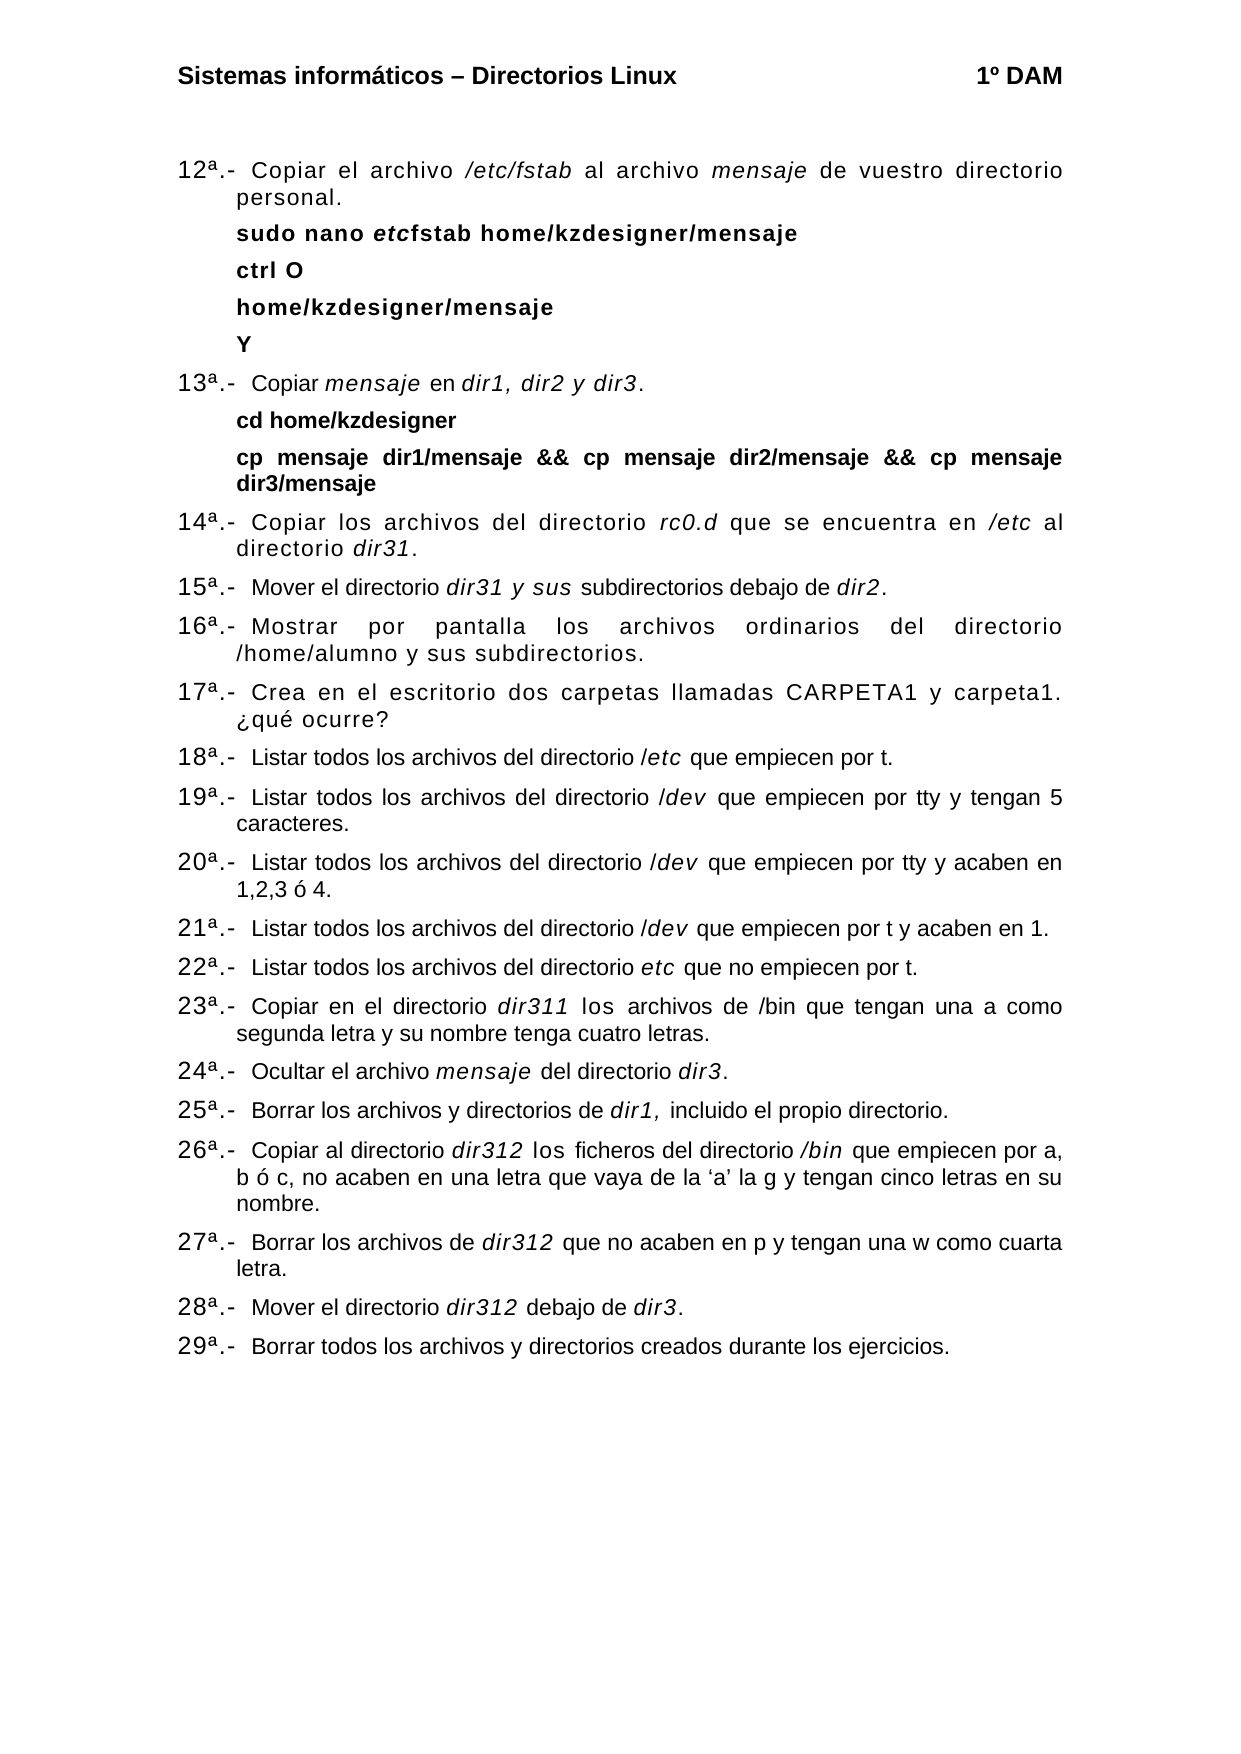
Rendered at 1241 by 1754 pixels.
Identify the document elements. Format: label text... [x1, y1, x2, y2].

list ctrl O [177, 257, 1063, 283]
list Copiar mensaje en dir1, dir2 y dir3. [177, 367, 1063, 396]
list Listar todos los archivos del directorio /dev que empiecen por tty y tengan 5 caracteres. [177, 781, 1063, 837]
list Copiar al directorio dir312 los ficheros del directorio /bin que empiecen por a, b ó c, no acaben en una letra que vaya de la ‘a’ la g y tengan cinco letras en su nombre. [177, 1135, 1063, 1216]
list cp mensaje dir1/mensaje && cp mensaje dir2/mensaje && cp mensaje dir3/mensaje [177, 443, 1063, 496]
list Copiar el archivo /etc/fstab al archivo mensaje de vuestro directorio personal. [177, 155, 1063, 210]
list home/kzdesigner/mensaje [177, 294, 1063, 320]
list Borrar los archivos y directorios de dir1, incluido el propio directorio. [177, 1096, 1063, 1124]
list Crea en el escritorio dos carpetas llamadas CARPETA1 y carpeta1. ¿qué ocurre? [177, 677, 1063, 732]
list Borrar los archivos de dir312 que no acaben en p y tengan una w como cuarta letra. [177, 1227, 1063, 1282]
list Copiar los archivos del directorio rc0.d que se encuentra en /etc al directorio dir31. [177, 507, 1063, 562]
list cd home/kzdesigner [177, 407, 1063, 433]
list Y [177, 331, 1063, 357]
list Listar todos los archivos del directorio etc que no empiecen por t. [177, 952, 1063, 980]
list Mover el directorio dir31 y sus subdirectorios debajo de dir2. [177, 572, 1063, 601]
list Mover el directorio dir312 debajo de dir3. [177, 1292, 1063, 1321]
list Ocultar el archivo mensaje del directorio dir3. [177, 1056, 1063, 1085]
list Listar todos los archivos del directorio /dev que empiecen por t y acaben en 1. [177, 912, 1063, 941]
list sudo nano etcfstab home/kzdesigner/mensaje [177, 220, 1063, 247]
list Listar todos los archivos del directorio /dev que empiecen por tty y acaben en 1,2,3 ó 4. [177, 847, 1063, 902]
list Listar todos los archivos del directorio /etc que empiecen por t. [177, 742, 1063, 771]
list Mostrar por pantalla los archivos ordinarios del directorio /home/alumno y sus subdirectorios. [177, 611, 1063, 666]
list Borrar todos los archivos y directorios creados durante los ejercicios. [177, 1331, 1063, 1360]
list Copiar en el directorio dir311 los archivos de /bin que tengan una a como segunda letra y su nombre tenga cuatro letras. [177, 991, 1063, 1046]
